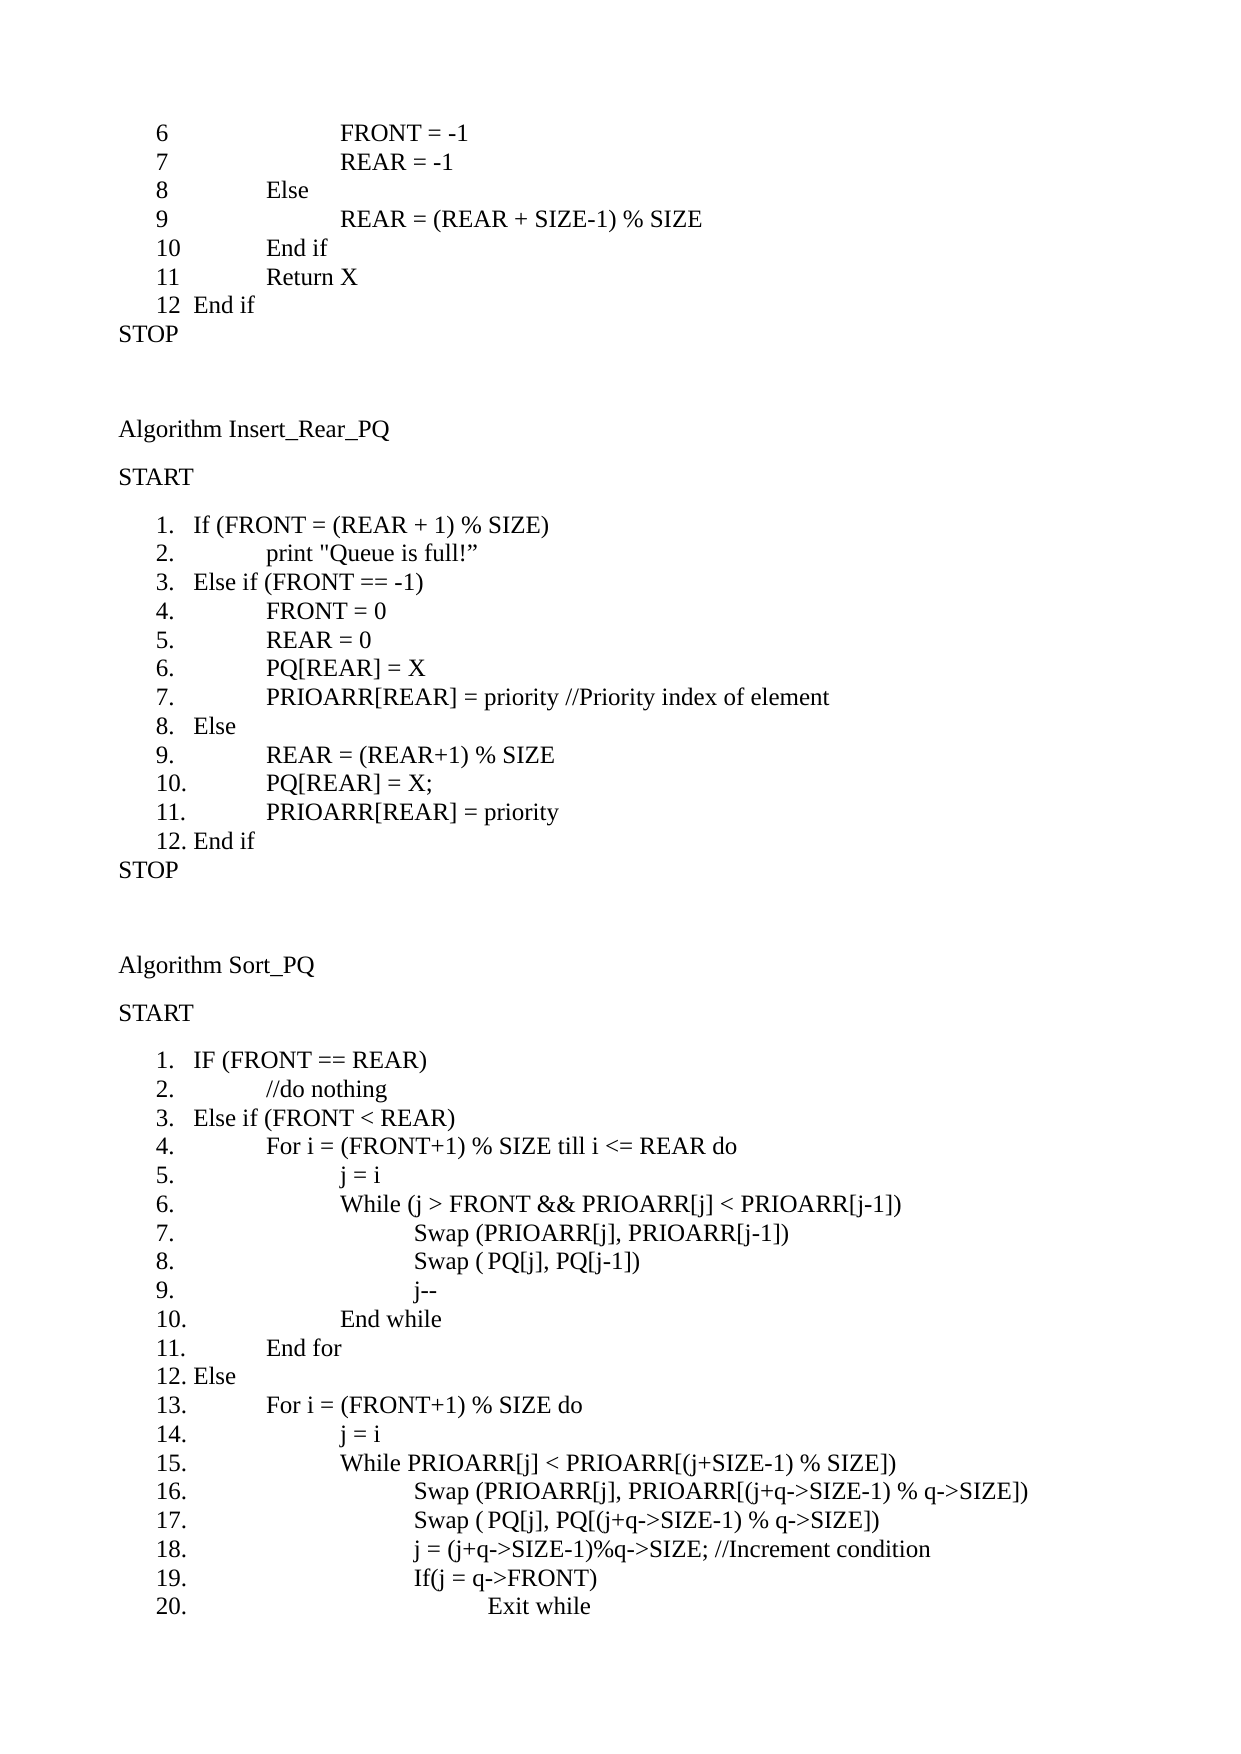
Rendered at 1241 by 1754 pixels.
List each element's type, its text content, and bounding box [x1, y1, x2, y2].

list If(j = q->FRONT) [156, 1563, 1122, 1591]
list FRONT = 0 [156, 596, 1122, 625]
text START [118, 462, 1122, 491]
list For i = (FRONT+1) % SIZE do [156, 1390, 1122, 1419]
list PQ[REAR] = X; [156, 768, 1122, 797]
list Else if (FRONT < REAR) [156, 1103, 1122, 1131]
list End if [156, 233, 1122, 262]
list Else [156, 1361, 1122, 1390]
list PRIOARR[REAR] = priority //Priority index of element [156, 682, 1122, 711]
list PQ[REAR] = X [156, 653, 1122, 682]
text Algorithm Sort_PQ [118, 950, 1122, 979]
list Swap (PRIOARR[j], PRIOARR[(j+q->SIZE-1) % q->SIZE]) [156, 1476, 1122, 1505]
list While PRIOARR[j] < PRIOARR[(j+SIZE-1) % SIZE]) [156, 1448, 1122, 1476]
list print "Queue is full!” [156, 538, 1122, 567]
list PRIOARR[REAR] = priority [156, 797, 1122, 826]
list Return X [156, 262, 1122, 291]
list Else [156, 176, 1122, 204]
list REAR = (REAR + SIZE-1) % SIZE [156, 204, 1122, 233]
list End for [156, 1333, 1122, 1361]
list Swap ( PQ[j], PQ[(j+q->SIZE-1) % q->SIZE]) [156, 1505, 1122, 1534]
list REAR = (REAR+1) % SIZE [156, 740, 1122, 768]
list For i = (FRONT+1) % SIZE till i <= REAR do [156, 1131, 1122, 1160]
list j = i [156, 1419, 1122, 1448]
list REAR = -1 [156, 147, 1122, 176]
text STOP [118, 319, 1122, 348]
list End while [156, 1304, 1122, 1333]
list While (j > FRONT && PRIOARR[j] < PRIOARR[j-1]) [156, 1189, 1122, 1218]
list j = i [156, 1160, 1122, 1189]
list If (FRONT = (REAR + 1) % SIZE) [156, 510, 1122, 538]
list REAR = 0 [156, 625, 1122, 653]
list End if [156, 291, 1122, 319]
list j-- [156, 1275, 1122, 1304]
text Algorithm Insert_Rear_PQ [118, 414, 1122, 443]
list j = (j+q->SIZE-1)%q->SIZE; //Increment condition [156, 1534, 1122, 1563]
list End if [156, 826, 1122, 855]
text STOP [118, 855, 1122, 883]
list Swap ( PQ[j], PQ[j-1]) [156, 1246, 1122, 1275]
list Swap (PRIOARR[j], PRIOARR[j-1]) [156, 1218, 1122, 1246]
list Exit while [156, 1591, 1122, 1620]
list IF (FRONT == REAR) [156, 1045, 1122, 1074]
list Else [156, 711, 1122, 740]
list Else if (FRONT == -1) [156, 567, 1122, 596]
list FRONT = -1 [156, 118, 1122, 147]
list //do nothing [156, 1074, 1122, 1103]
text START [118, 998, 1122, 1026]
